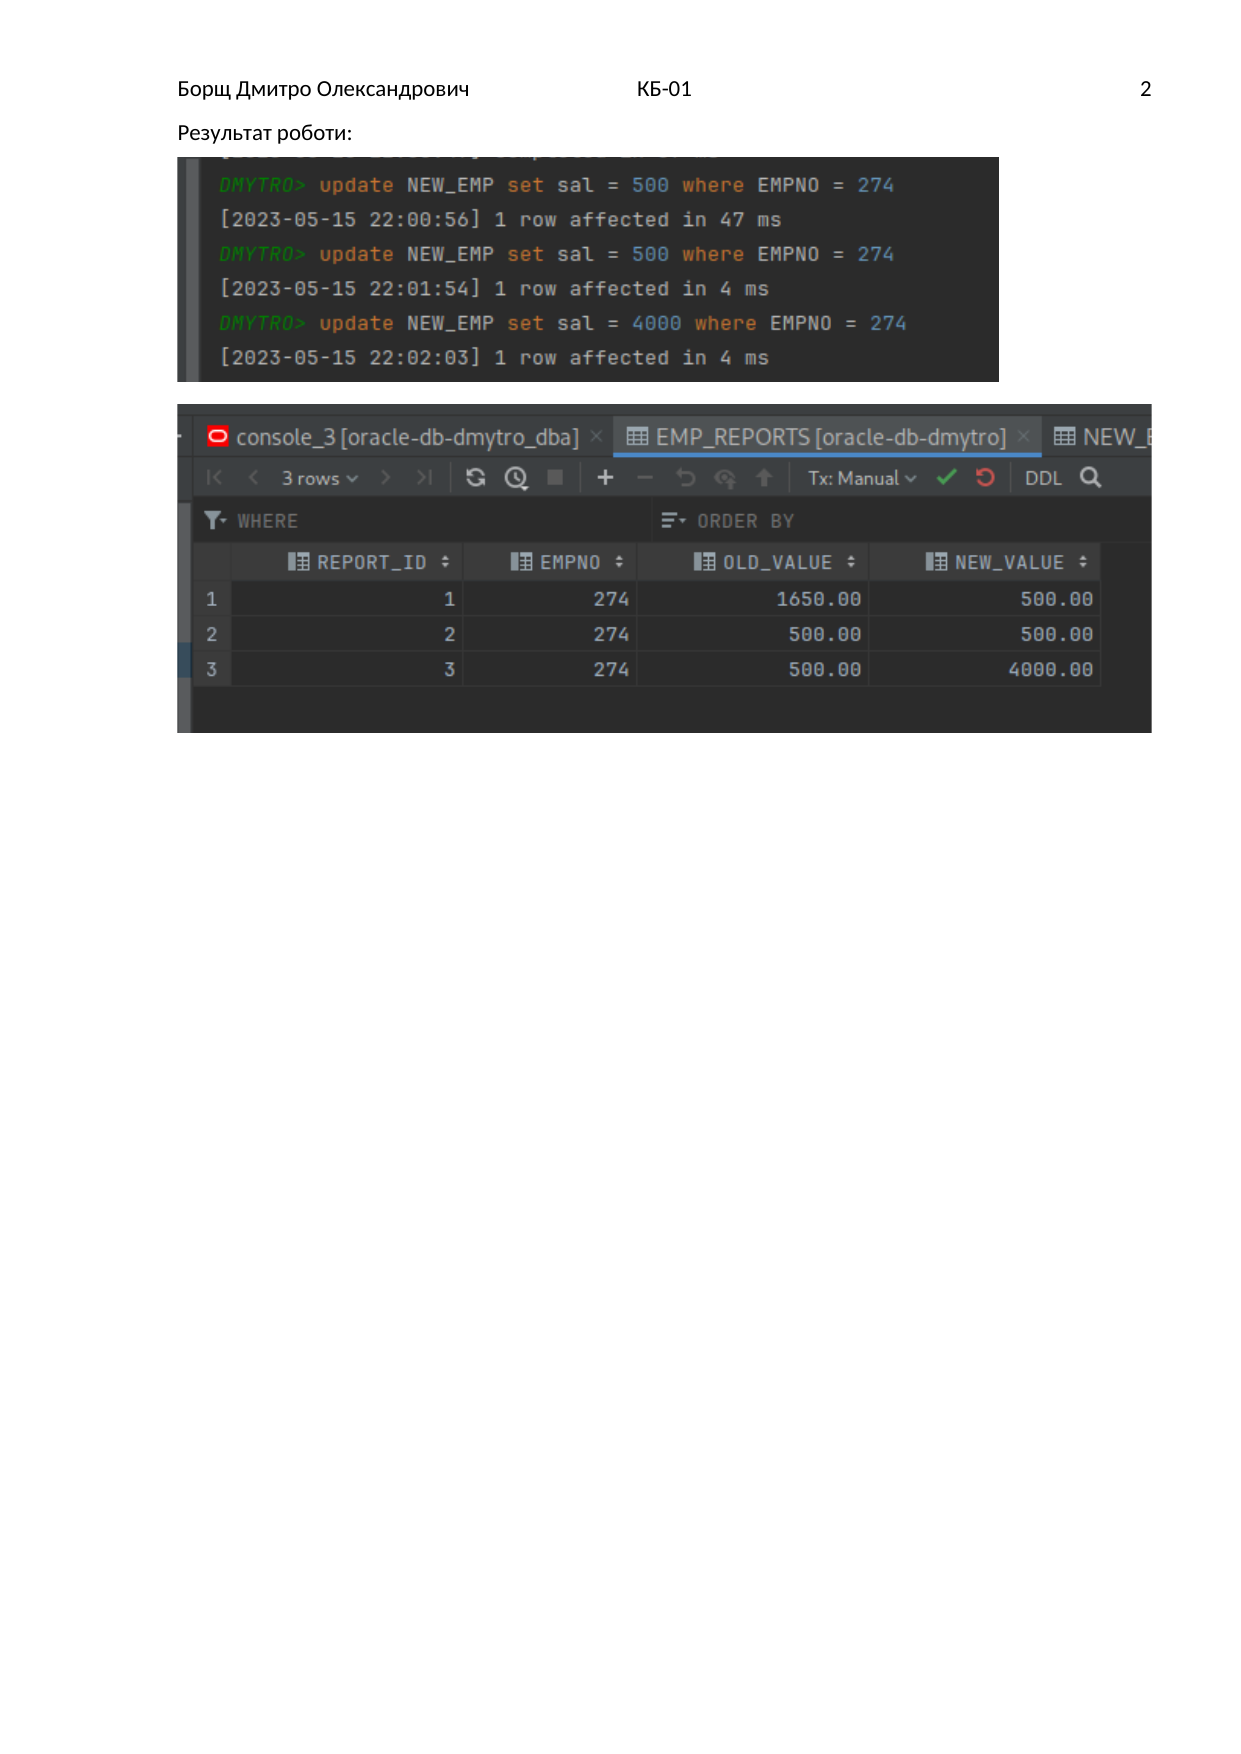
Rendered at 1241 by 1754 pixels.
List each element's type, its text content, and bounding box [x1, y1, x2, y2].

text Результат роботи: [177, 118, 1152, 146]
picture [177, 157, 999, 382]
picture [177, 404, 1152, 733]
